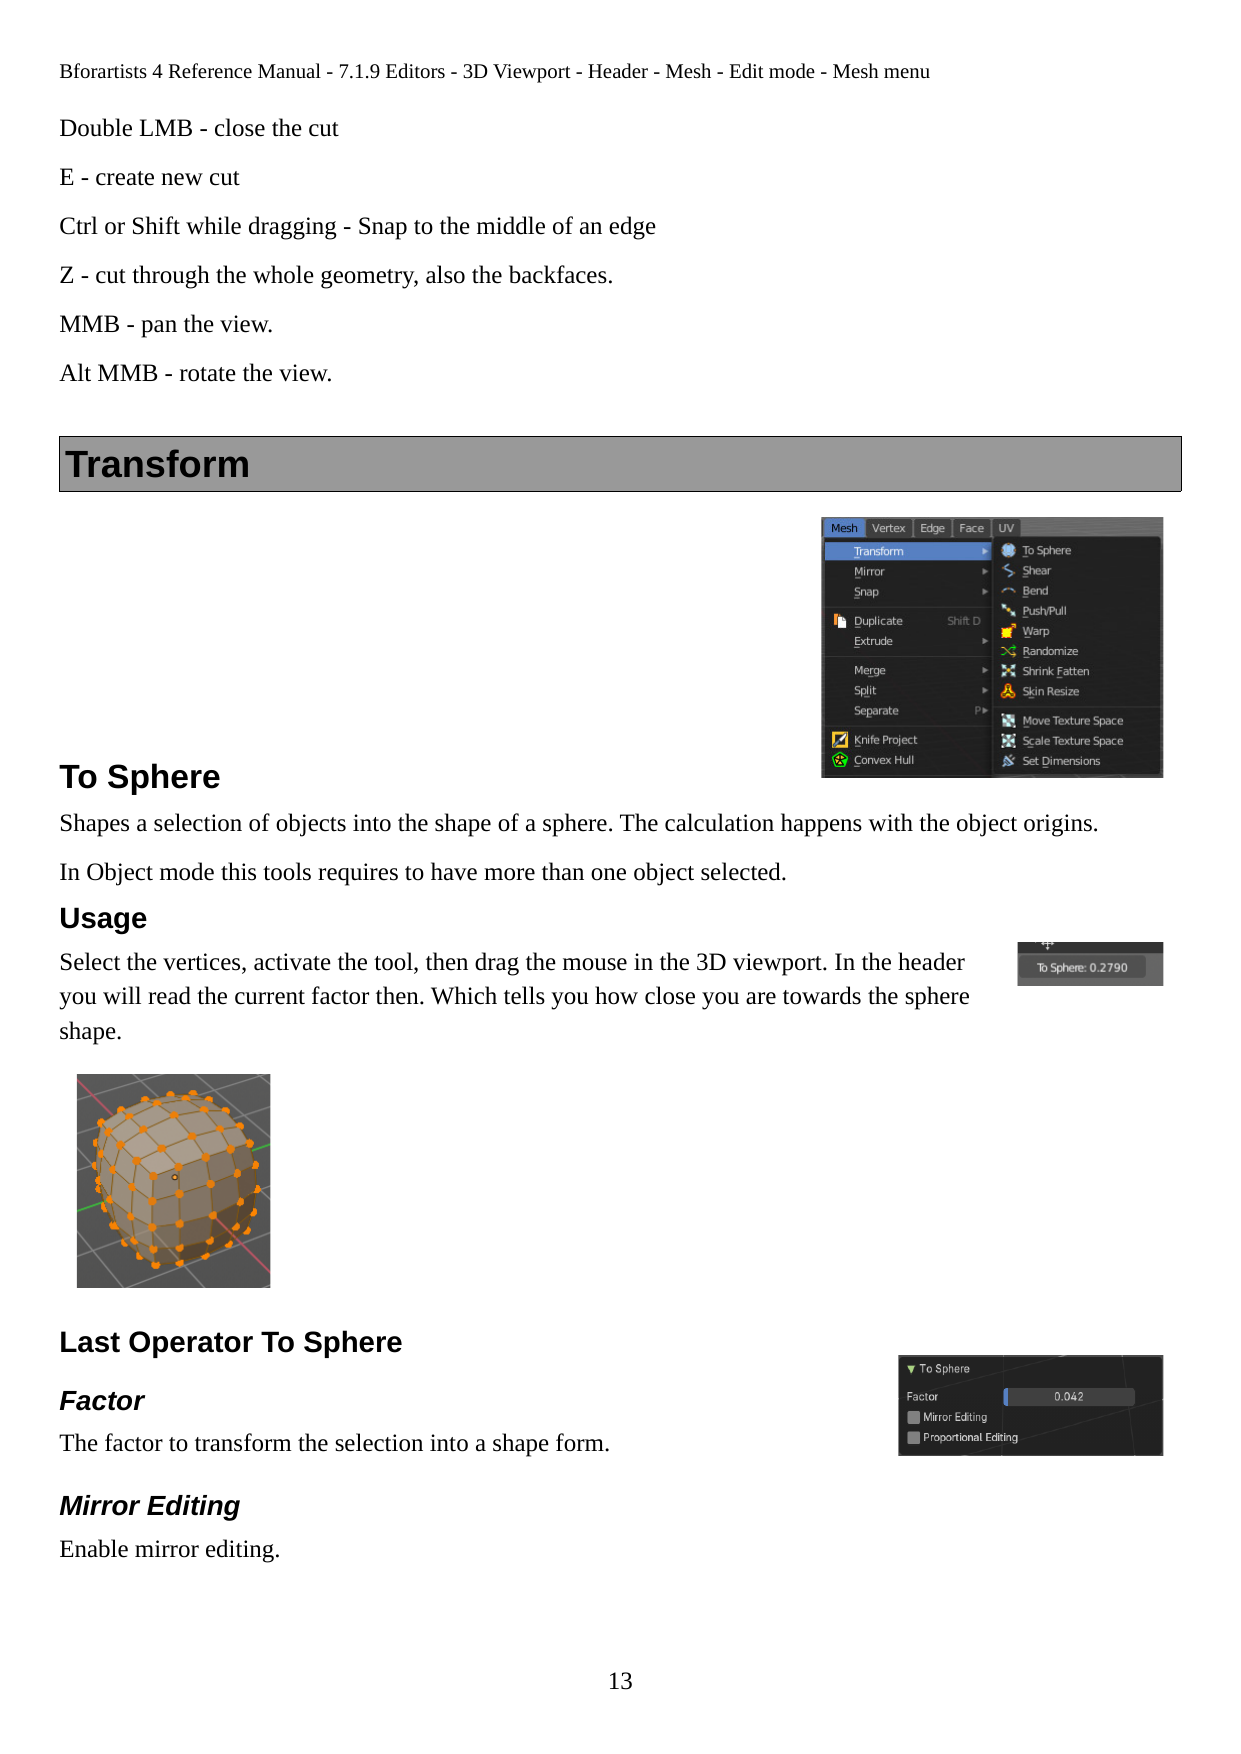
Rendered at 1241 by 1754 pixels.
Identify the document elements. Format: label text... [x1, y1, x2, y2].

picture [898, 1355, 1164, 1456]
text Double LMB - close the cut [59, 113, 1181, 141]
table_header Transform [60, 437, 1181, 491]
text Select the vertices, activate the tool, then drag the mouse in the 3D viewport. In the header you will read the current factor then. Which tells you how close you are towards the sphere shape. [59, 947, 1181, 1045]
text In Object mode this tools requires to have more than one object selected. [59, 857, 1181, 886]
subtitle Mirror Editing [59, 1490, 1181, 1522]
subtitle Factor [59, 1384, 898, 1416]
text Alt MMB - rotate the view. [59, 358, 1181, 387]
picture [1017, 942, 1164, 986]
text The factor to transform the selection into a shape form. [59, 1428, 1181, 1457]
text MMB - pan the view. [59, 309, 1181, 338]
text Ctrl or Shift while dragging - Snap to the middle of an edge [59, 211, 1181, 239]
text Enable mirror editing. [59, 1534, 1181, 1563]
picture [821, 517, 1164, 778]
subtitle Last Operator To Sphere [59, 1325, 1181, 1359]
subtitle [1164, 1384, 1181, 1416]
picture [76, 1074, 271, 1288]
subtitle To Sphere [59, 757, 1181, 796]
subtitle Usage [59, 901, 1181, 934]
text Z - cut through the whole geometry, also the backfaces. [59, 260, 1181, 288]
text E - create new cut [59, 162, 1181, 190]
text Shapes a selection of objects into the shape of a sphere. The calculation happens with the object origins. [59, 808, 1181, 837]
